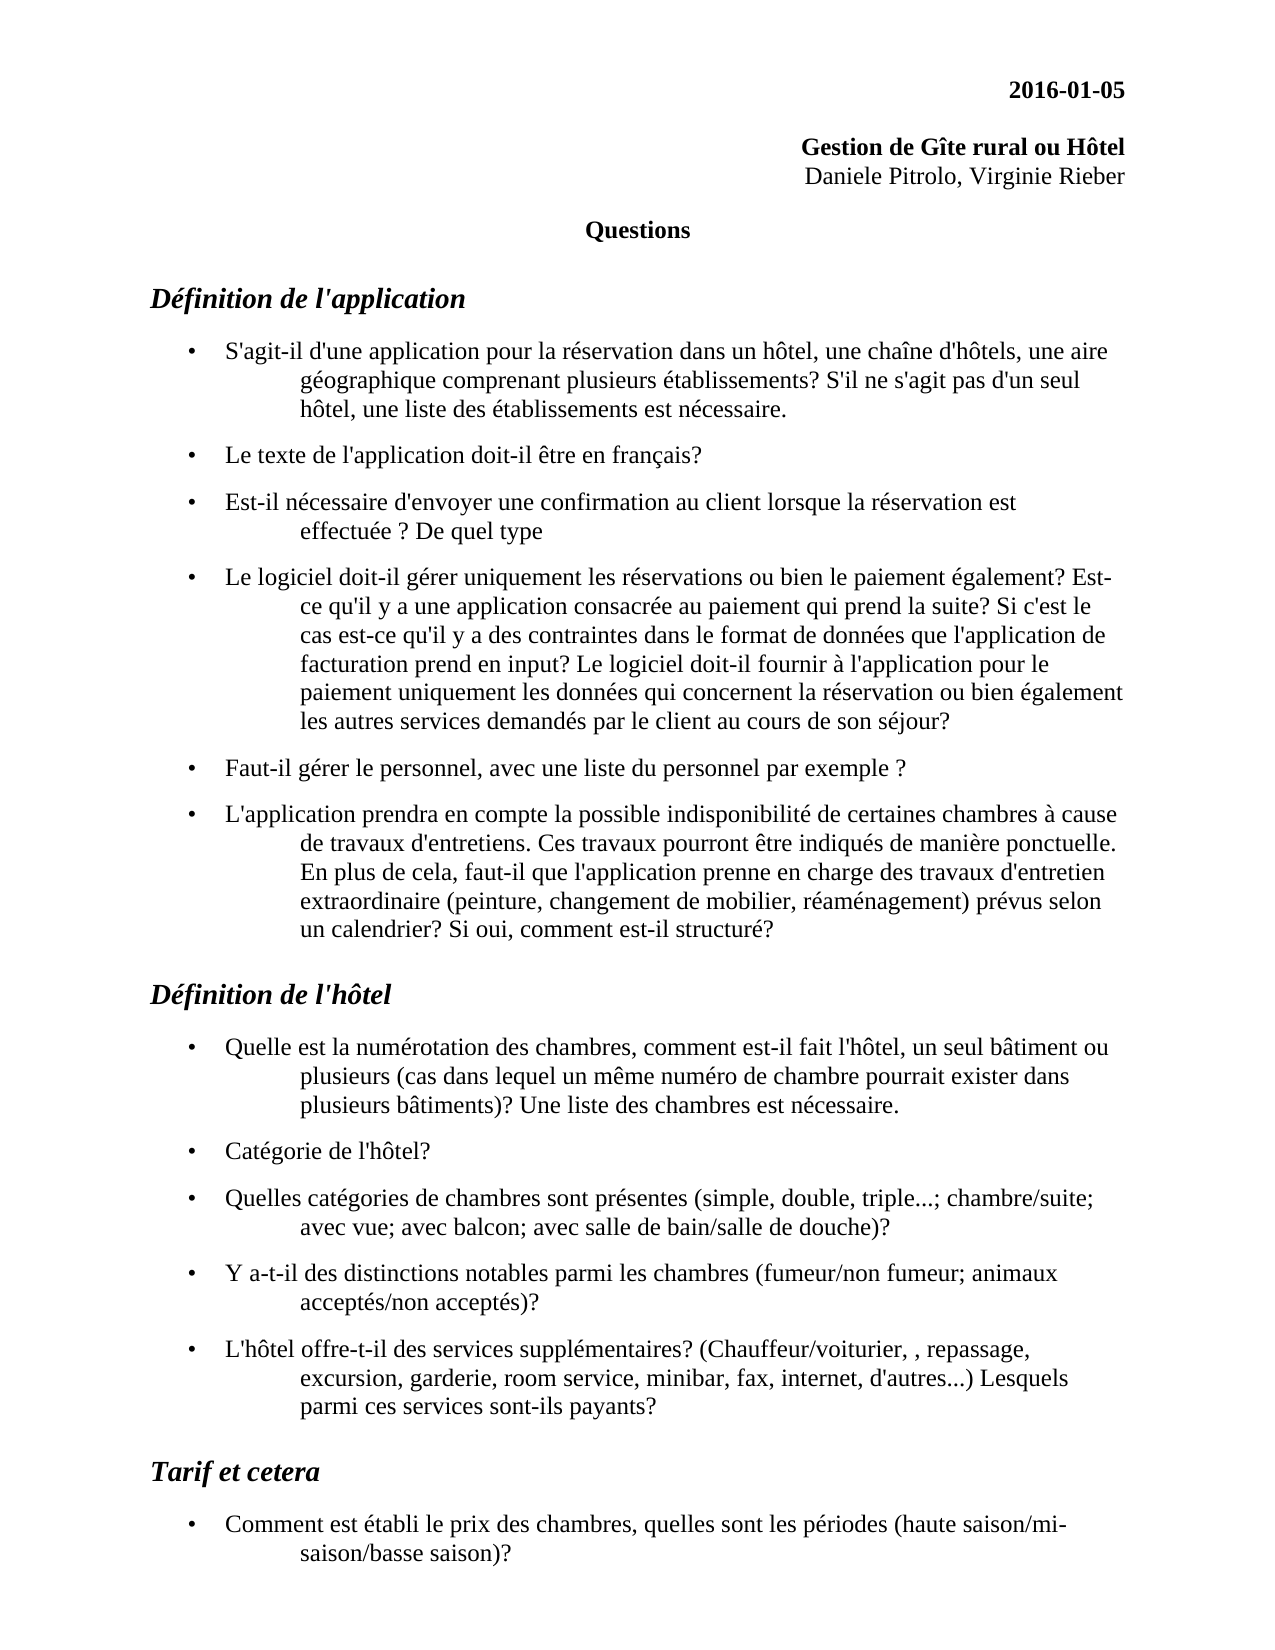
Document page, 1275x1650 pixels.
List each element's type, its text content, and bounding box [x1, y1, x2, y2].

list L'application prendra en compte la possible indisponibilité de certaines chambres à cause de travaux d'entretiens. Ces travaux pourront être indiqués de manière ponctuelle. En plus de cela, faut-il que l'application prenne en charge des travaux d'entretien extraordinaire (peinture, changement de mobilier, réaménagement) prévus selon un calendrier? Si oui, comment est-il structuré? [187, 799, 1125, 943]
list S'agit-il d'une application pour la réservation dans un hôtel, une chaîne d'hôtels, une aire géographique comprenant plusieurs établissements? S'il ne s'agit pas d'un seul hôtel, une liste des établissements est nécessaire. [187, 336, 1125, 422]
list Y a-t-il des distinctions notables parmi les chambres (fumeur/non fumeur; animaux acceptés/non acceptés)? [187, 1258, 1125, 1316]
text Définition de l'hôtel [150, 977, 1125, 1011]
list Quelle est la numérotation des chambres, comment est-il fait l'hôtel, un seul bâtiment ou plusieurs (cas dans lequel un même numéro de chambre pourrait exister dans plusieurs bâtiments)? Une liste des chambres est nécessaire. [187, 1032, 1125, 1118]
text Tarif et cetera [150, 1454, 1125, 1488]
list Le logiciel doit-il gérer uniquement les réservations ou bien le paiement également? Est-ce qu'il y a une application consacrée au paiement qui prend la suite? Si c'est le cas est-ce qu'il y a des contraintes dans le format de données que l'application de facturation prend en input? Le logiciel doit-il fournir à l'application pour le paiement uniquement les données qui concernent la réservation ou bien également les autres services demandés par le client au cours de son séjour? [187, 562, 1125, 735]
list L'hôtel offre-t-il des services supplémentaires? (Chauffeur/voiturier, , repassage, excursion, garderie, room service, minibar, fax, internet, d'autres...) Lesquels parmi ces services sont-ils payants? [187, 1334, 1125, 1420]
list Le texte de l'application doit-il être en français? [187, 440, 1125, 469]
list Comment est établi le prix des chambres, quelles sont les périodes (haute saison/mi-saison/basse saison)? [187, 1509, 1125, 1567]
text 2016-01-05 [150, 75, 1125, 104]
list Faut-il gérer le personnel, avec une liste du personnel par exemple ? [187, 753, 1125, 782]
text Questions [150, 215, 1125, 244]
text Gestion de Gîte rural ou Hôtel [150, 132, 1125, 161]
list Est-il nécessaire d'envoyer une confirmation au client lorsque la réservation est effectuée ? De quel type [187, 487, 1125, 544]
text Définition de l'application [150, 281, 1125, 315]
list Quelles catégories de chambres sont présentes (simple, double, triple...; chambre/suite; avec vue; avec balcon; avec salle de bain/salle de douche)? [187, 1183, 1125, 1241]
text Daniele Pitrolo, Virginie Rieber [150, 161, 1125, 190]
list Catégorie de l'hôtel? [187, 1136, 1125, 1165]
